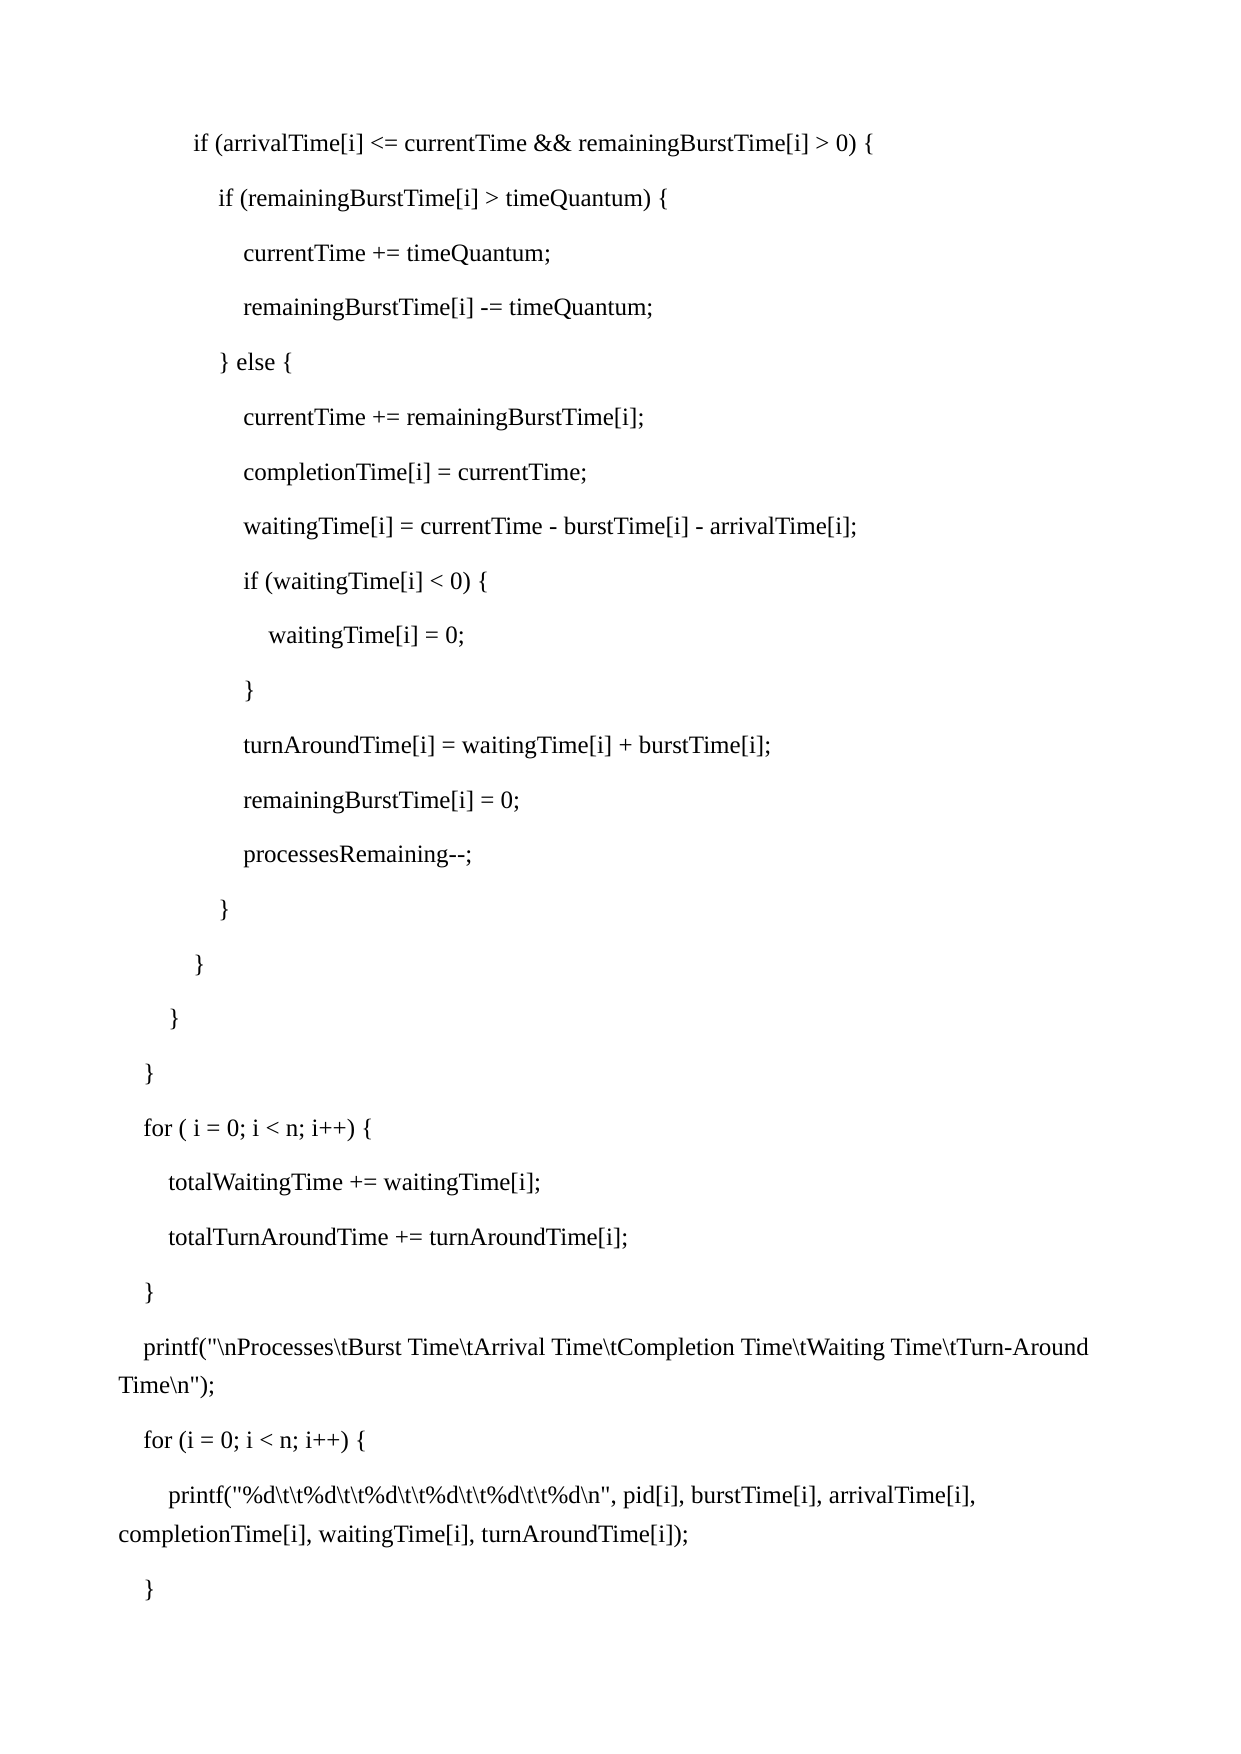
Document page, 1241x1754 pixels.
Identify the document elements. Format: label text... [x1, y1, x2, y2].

text turnAroundTime[i] = waitingTime[i] + burstTime[i]; [118, 720, 1122, 759]
text totalWaitingTime += waitingTime[i]; [118, 1157, 1122, 1196]
text } [118, 938, 1122, 977]
text completionTime[i] = currentTime; [118, 446, 1122, 485]
text } [118, 1267, 1122, 1306]
text waitingTime[i] = 0; [118, 610, 1122, 649]
text if (arrivalTime[i] <= currentTime && remainingBurstTime[i] > 0) { [118, 118, 1122, 157]
text } [118, 993, 1122, 1032]
text } else { [118, 337, 1122, 376]
text printf("%d\t\t%d\t\t%d\t\t%d\t\t%d\t\t%d\n", pid[i], burstTime[i], arrivalTime[i], completionTime[i], waitingTime[i], turnAroundTime[i]); [118, 1470, 1122, 1548]
text } [118, 1048, 1122, 1087]
text for (i = 0; i < n; i++) { [118, 1415, 1122, 1454]
text for ( i = 0; i < n; i++) { [118, 1102, 1122, 1142]
text if (waitingTime[i] < 0) { [118, 556, 1122, 595]
text printf("\nProcesses\tBurst Time\tArrival Time\tCompletion Time\tWaiting Time\tTurn-Around Time\n"); [118, 1321, 1122, 1399]
text currentTime += timeQuantum; [118, 227, 1122, 267]
text } [118, 1563, 1122, 1602]
text } [118, 665, 1122, 704]
text processesRemaining--; [118, 829, 1122, 868]
text totalTurnAroundTime += turnAroundTime[i]; [118, 1212, 1122, 1251]
text remainingBurstTime[i] = 0; [118, 774, 1122, 813]
text if (remainingBurstTime[i] > timeQuantum) { [118, 173, 1122, 212]
text } [118, 884, 1122, 923]
text waitingTime[i] = currentTime - burstTime[i] - arrivalTime[i]; [118, 501, 1122, 540]
text currentTime += remainingBurstTime[i]; [118, 392, 1122, 431]
text remainingBurstTime[i] -= timeQuantum; [118, 282, 1122, 321]
